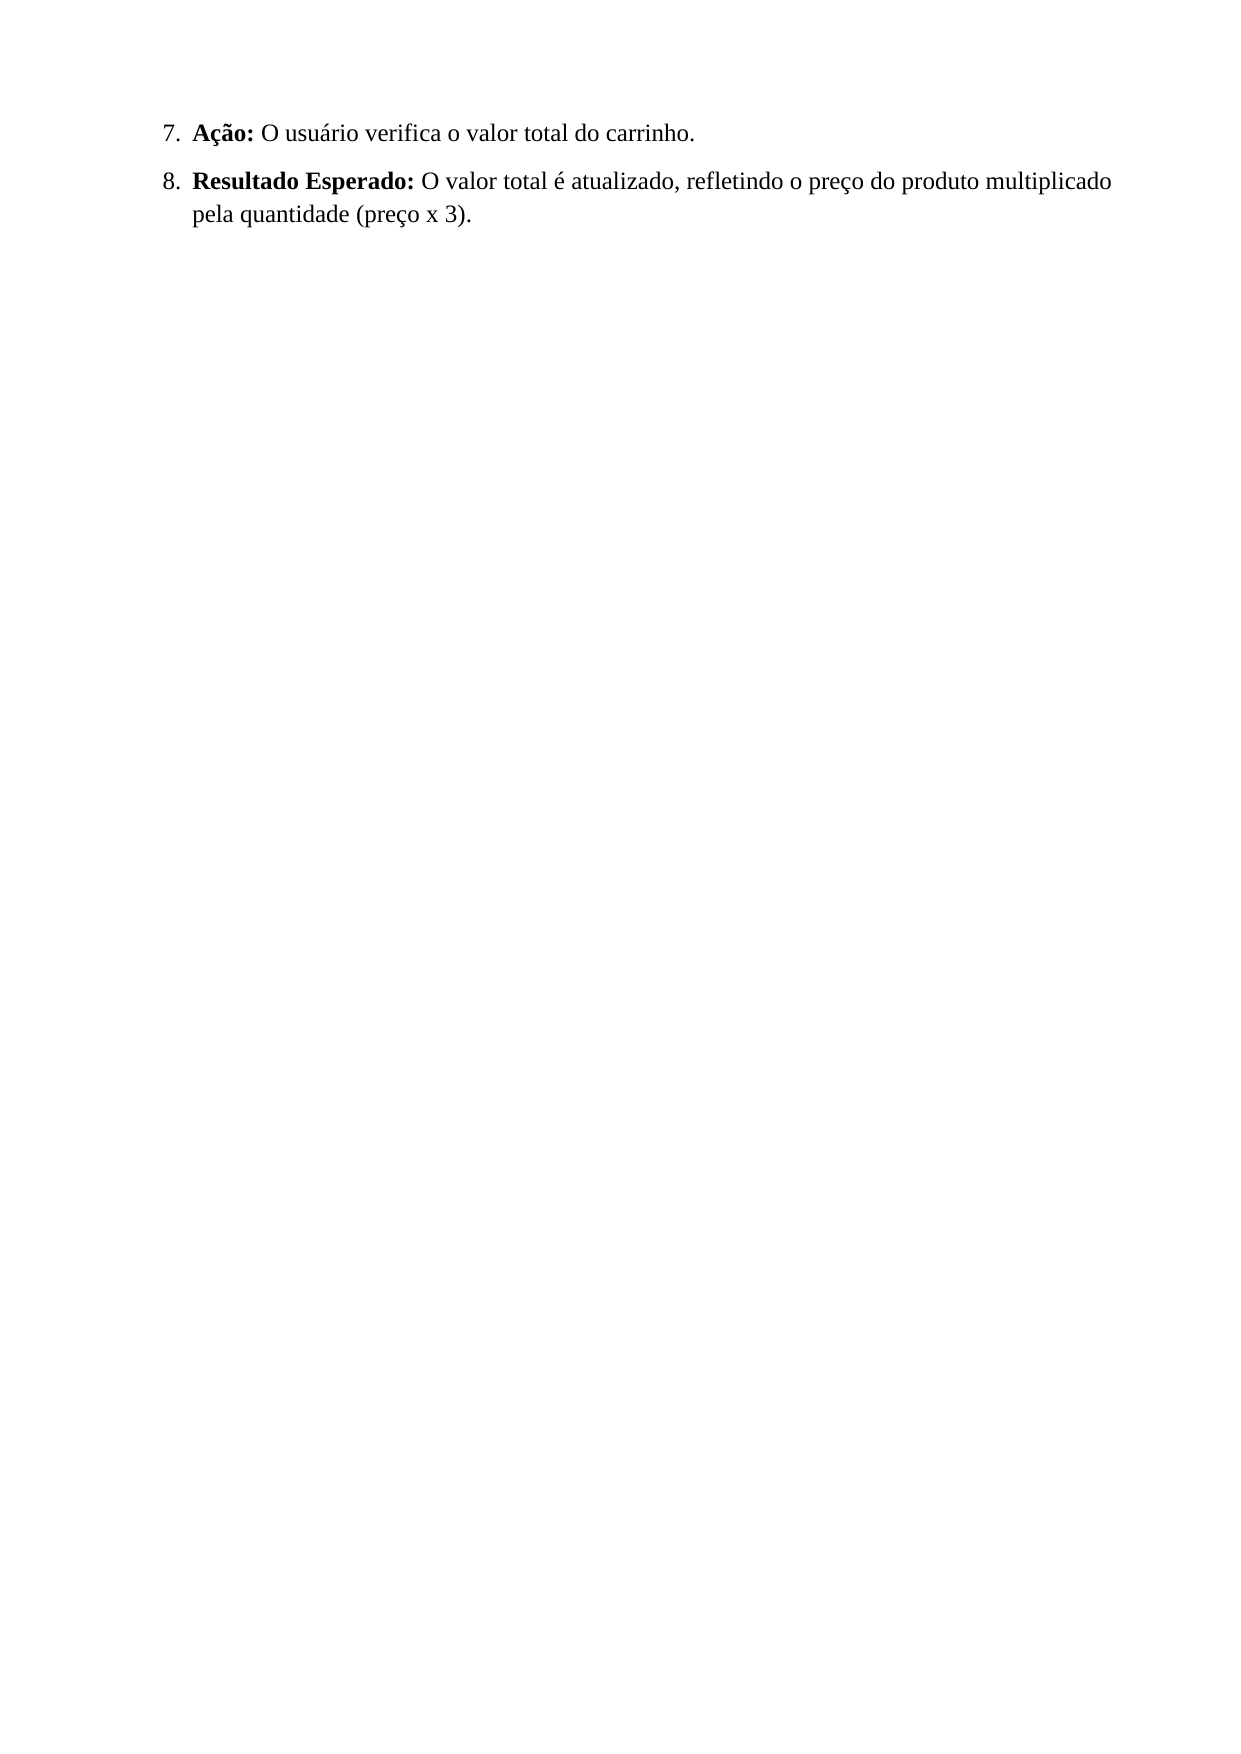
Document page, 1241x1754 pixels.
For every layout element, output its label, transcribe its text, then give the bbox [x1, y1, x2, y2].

list Ação: O usuário verifica o valor total do carrinho. [162, 118, 1122, 147]
list Resultado Esperado: O valor total é atualizado, refletindo o preço do produto multiplicado pela quantidade (preço x 3). [162, 166, 1122, 227]
